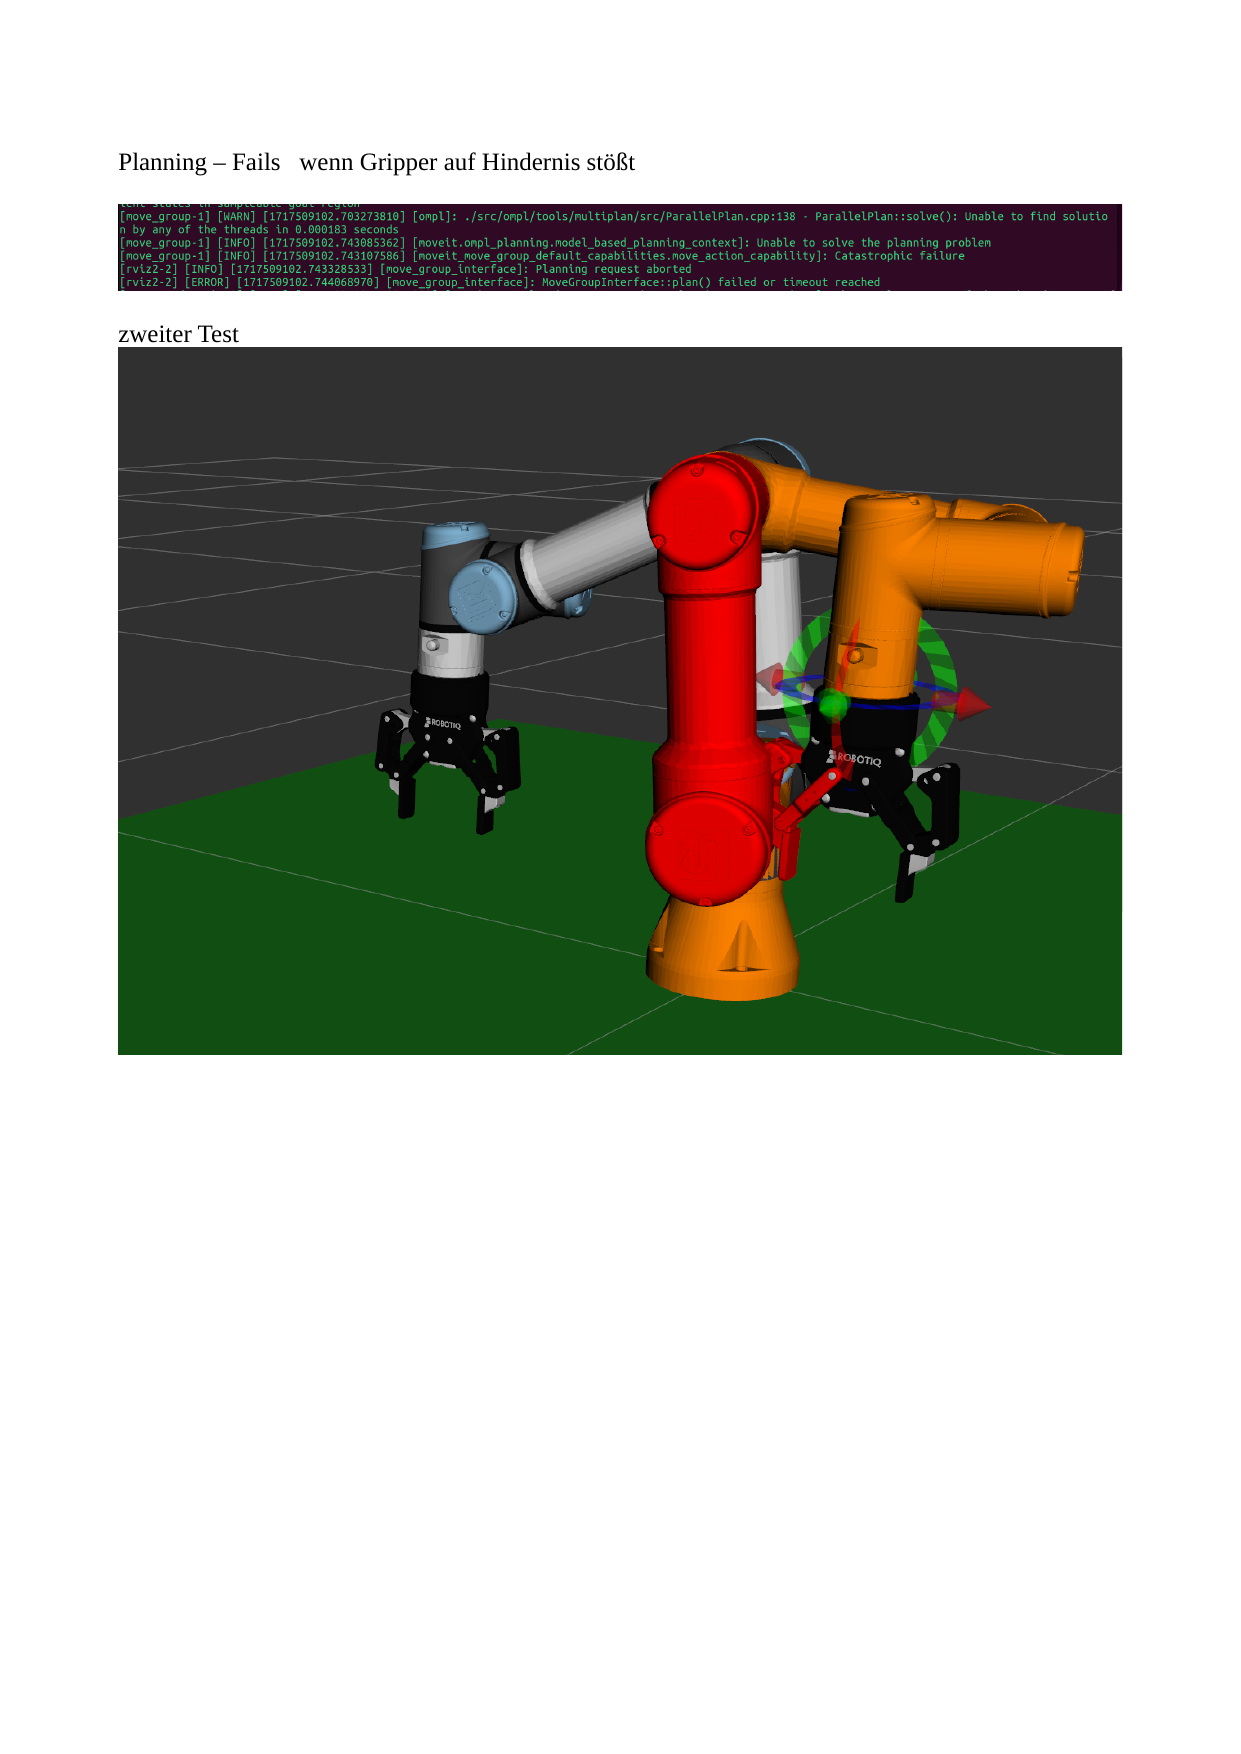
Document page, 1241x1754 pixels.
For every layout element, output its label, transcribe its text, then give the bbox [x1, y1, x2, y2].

text zweiter Test [118, 319, 1122, 347]
picture [118, 347, 1123, 1055]
text Planning – Fails wenn Gripper auf Hindernis stößt [118, 147, 1122, 176]
picture [118, 204, 1123, 291]
